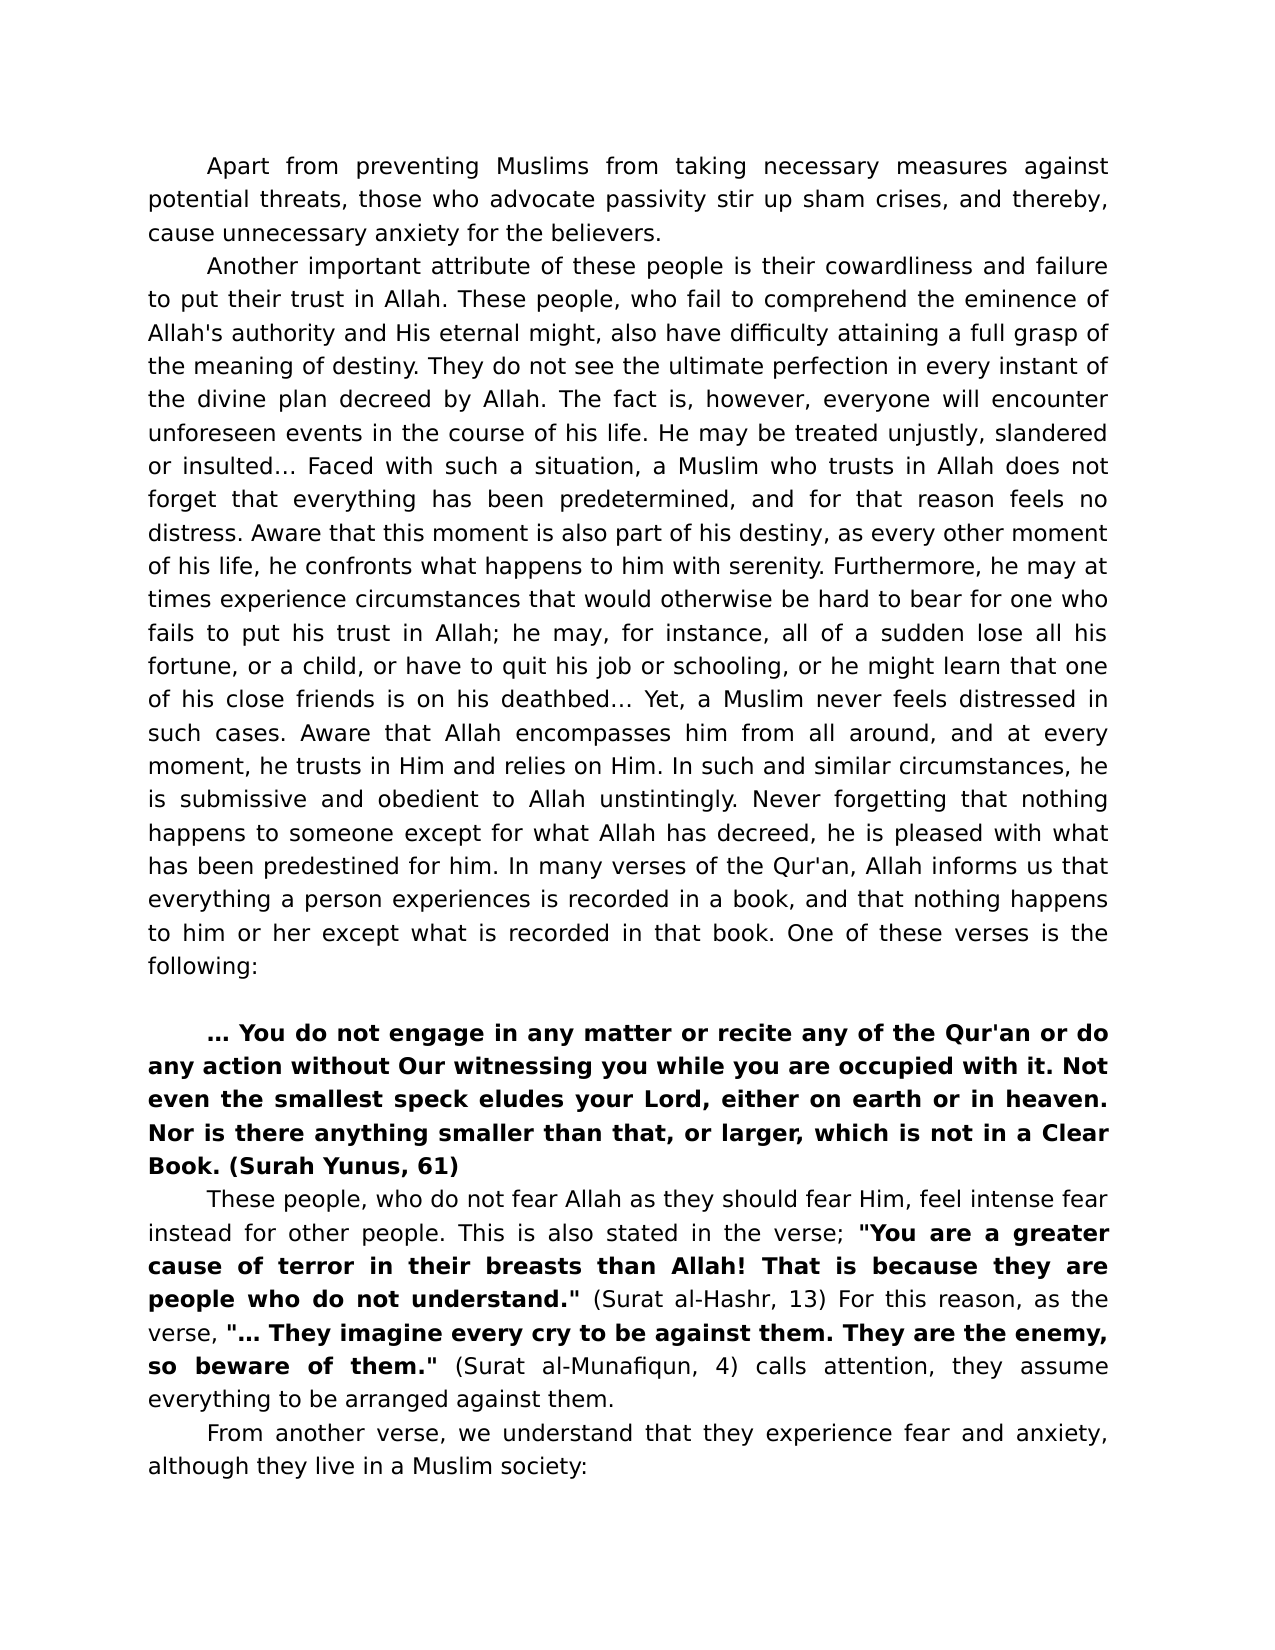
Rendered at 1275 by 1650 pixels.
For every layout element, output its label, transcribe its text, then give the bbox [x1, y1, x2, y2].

text These people, who do not fear Allah as they should fear Him, feel intense fear instead for other people. This is also stated in the verse; "You are a greater cause of terror in their breasts than Allah! That is because they are people who do not understand." (Surat al-Hashr, 13) For this reason, as the verse, "… They imagine every cry to be against them. They are the enemy, so beware of them." (Surat al-Munafiqun, 4) calls attention, they assume everything to be arranged against them. [148, 1181, 1110, 1414]
text … You do not engage in any matter or recite any of the Qur'an or do any action without Our witnessing you while you are occupied with it. Not even the smallest speck eludes your Lord, either on earth or in heaven. Nor is there anything smaller than that, or larger, which is not in a Clear Book. (Surah Yunus, 61) [148, 1014, 1110, 1181]
text Another important attribute of these people is their cowardliness and failure to put their trust in Allah. These people, who fail to comprehend the eminence of Allah's authority and His eternal might, also have difficulty attaining a full grasp of the meaning of destiny. They do not see the ultimate perfection in every instant of the divine plan decreed by Allah. The fact is, however, everyone will encounter unforeseen events in the course of his life. He may be treated unjustly, slandered or insulted… Faced with such a situation, a Muslim who trusts in Allah does not forget that everything has been predetermined, and for that reason feels no distress. Aware that this moment is also part of his destiny, as every other moment of his life, he confronts what happens to him with serenity. Furthermore, he may at times experience circumstances that would otherwise be hard to bear for one who fails to put his trust in Allah; he may, for instance, all of a sudden lose all his fortune, or a child, or have to quit his job or schooling, or he might learn that one of his close friends is on his deathbed… Yet, a Muslim never feels distressed in such cases. Aware that Allah encompasses him from all around, and at every moment, he trusts in Him and relies on Him. In such and similar circumstances, he is submissive and obedient to Allah unstintingly. Never forgetting that nothing happens to someone except for what Allah has decreed, he is pleased with what has been predestined for him. In many verses of the Qur'an, Allah informs us that everything a person experiences is recorded in a book, and that nothing happens to him or her except what is recorded in that book. One of these verses is the following: [148, 248, 1110, 981]
text Apart from preventing Muslims from taking necessary measures against potential threats, those who advocate passivity stir up sham crises, and thereby, cause unnecessary anxiety for the believers. [148, 148, 1110, 248]
text From another verse, we understand that they experience fear and anxiety, although they live in a Muslim society: [148, 1414, 1110, 1481]
